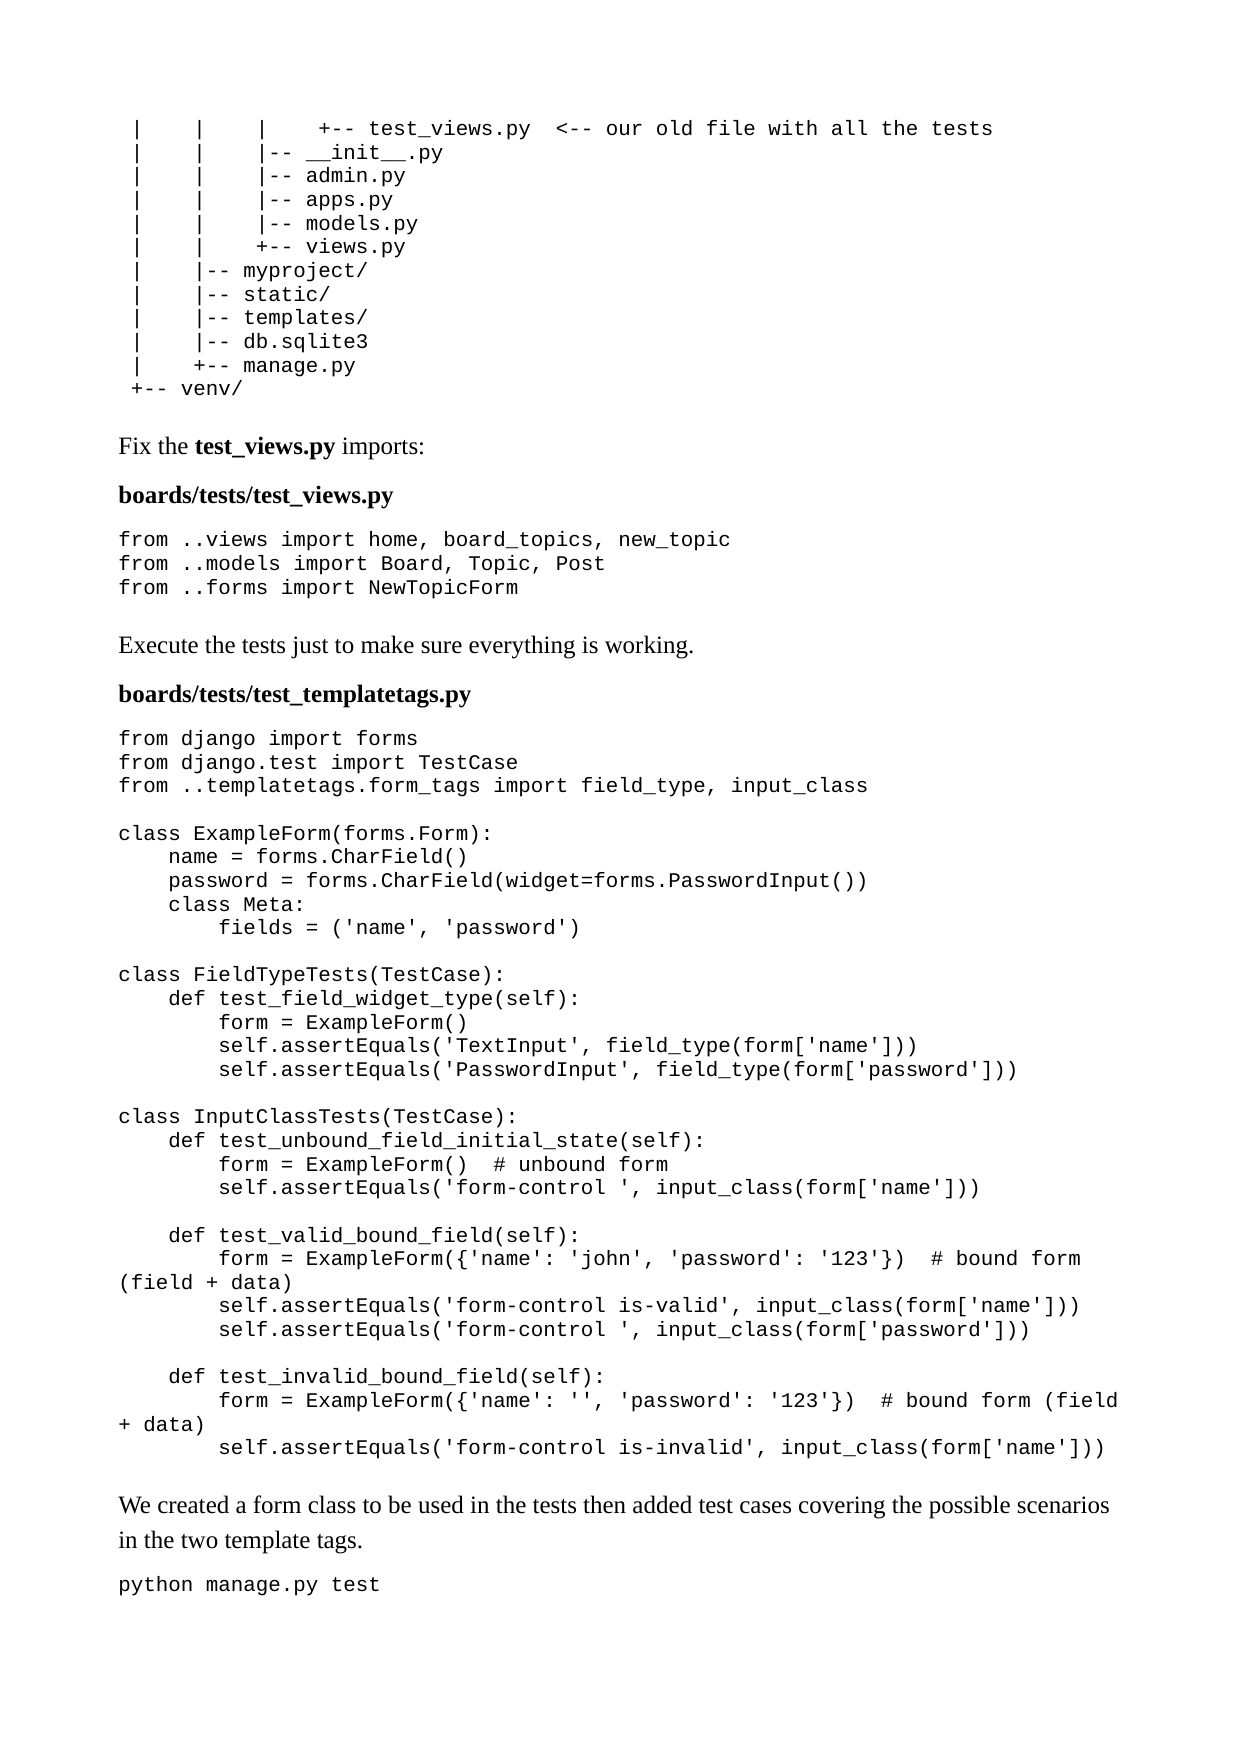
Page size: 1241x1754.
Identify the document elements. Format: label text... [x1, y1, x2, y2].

text form = ExampleForm({'name': 'john', 'password': '123'}) # bound form (field + data) [118, 1248, 1122, 1296]
text | | |-- admin.py [118, 165, 1122, 189]
text | |-- templates/ [118, 307, 1122, 331]
text self.assertEquals('TextInput', field_type(form['name'])) [118, 1035, 1122, 1059]
text | |-- db.sqlite3 [118, 331, 1122, 354]
text from ..forms import NewTopicForm [118, 577, 1122, 600]
text from ..templatetags.form_tags import field_type, input_class [118, 775, 1122, 799]
text Fix the test_views.py imports: [118, 431, 1122, 460]
text from ..views import home, board_topics, new_topic [118, 529, 1122, 553]
text boards/tests/test_views.py [118, 480, 1122, 509]
text We created a form class to be used in the tests then added test cases covering the possible scenarios in the two template tags. [118, 1491, 1122, 1554]
text | | |-- __init__.py [118, 142, 1122, 165]
text | | |-- apps.py [118, 189, 1122, 213]
text | | | +-- test_views.py <-- our old file with all the tests [118, 118, 1122, 142]
text class Meta: [118, 893, 1122, 917]
text | | |-- models.py [118, 213, 1122, 236]
text self.assertEquals('form-control ', input_class(form['password'])) [118, 1319, 1122, 1343]
text def test_unbound_field_initial_state(self): [118, 1130, 1122, 1154]
text form = ExampleForm({'name': '', 'password': '123'}) # bound form (field + data) [118, 1390, 1122, 1437]
text fields = ('name', 'password') [118, 917, 1122, 941]
text self.assertEquals('form-control is-invalid', input_class(form['name'])) [118, 1437, 1122, 1461]
text boards/tests/test_templatetags.py [118, 679, 1122, 708]
text | +-- manage.py [118, 354, 1122, 378]
text name = forms.CharField() [118, 846, 1122, 870]
text | | +-- views.py [118, 236, 1122, 260]
text | |-- static/ [118, 284, 1122, 307]
text python manage.py test [118, 1574, 1122, 1598]
text from django.test import TestCase [118, 752, 1122, 775]
text form = ExampleForm() [118, 1012, 1122, 1035]
text Execute the tests just to make sure everything is working. [118, 630, 1122, 659]
text self.assertEquals('form-control ', input_class(form['name'])) [118, 1177, 1122, 1201]
text password = forms.CharField(widget=forms.PasswordInput()) [118, 870, 1122, 893]
text self.assertEquals('PasswordInput', field_type(form['password'])) [118, 1059, 1122, 1083]
text from django import forms [118, 728, 1122, 752]
text class FieldTypeTests(TestCase): [118, 964, 1122, 988]
text form = ExampleForm() # unbound form [118, 1154, 1122, 1177]
text from ..models import Board, Topic, Post [118, 553, 1122, 577]
text class ExampleForm(forms.Form): [118, 823, 1122, 846]
text self.assertEquals('form-control is-valid', input_class(form['name'])) [118, 1296, 1122, 1319]
text def test_field_widget_type(self): [118, 988, 1122, 1012]
text def test_invalid_bound_field(self): [118, 1366, 1122, 1390]
text +-- venv/ [118, 378, 1122, 402]
text class InputClassTests(TestCase): [118, 1106, 1122, 1130]
text | |-- myproject/ [118, 260, 1122, 284]
text def test_valid_bound_field(self): [118, 1224, 1122, 1248]
